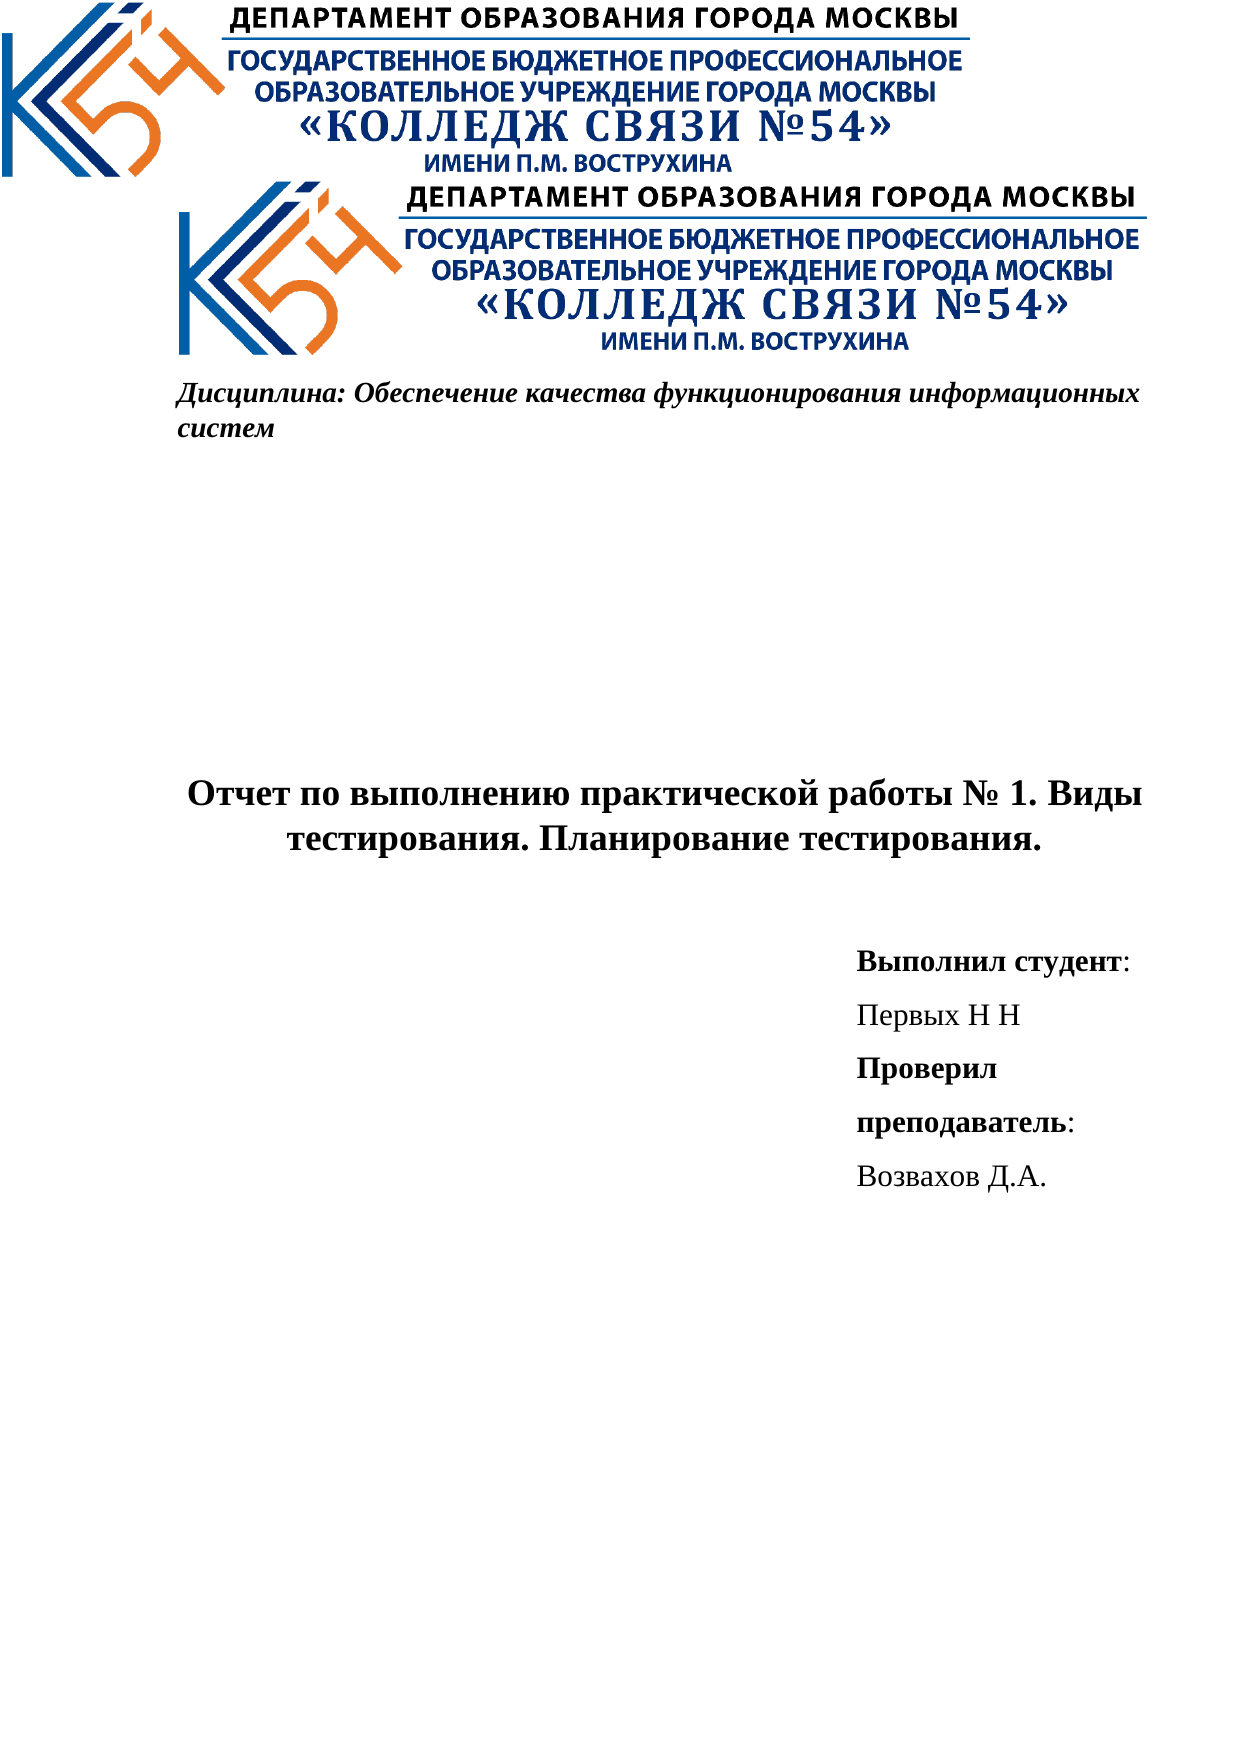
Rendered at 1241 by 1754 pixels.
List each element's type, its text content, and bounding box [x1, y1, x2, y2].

text Возвахов Д.А. [781, 1157, 1152, 1193]
text Первых Н Н [856, 996, 1152, 1032]
text Выполнил студент: [856, 942, 1152, 978]
text Проверил преподаватель: [856, 1049, 1211, 1139]
picture [0, 0, 1148, 357]
text Отчет по выполнению практической работы № 1. Виды тестирования. Планирование тестирования. [177, 770, 1152, 858]
text Дисциплина: Обеспечение качества функционирования информационных систем [177, 375, 1152, 443]
